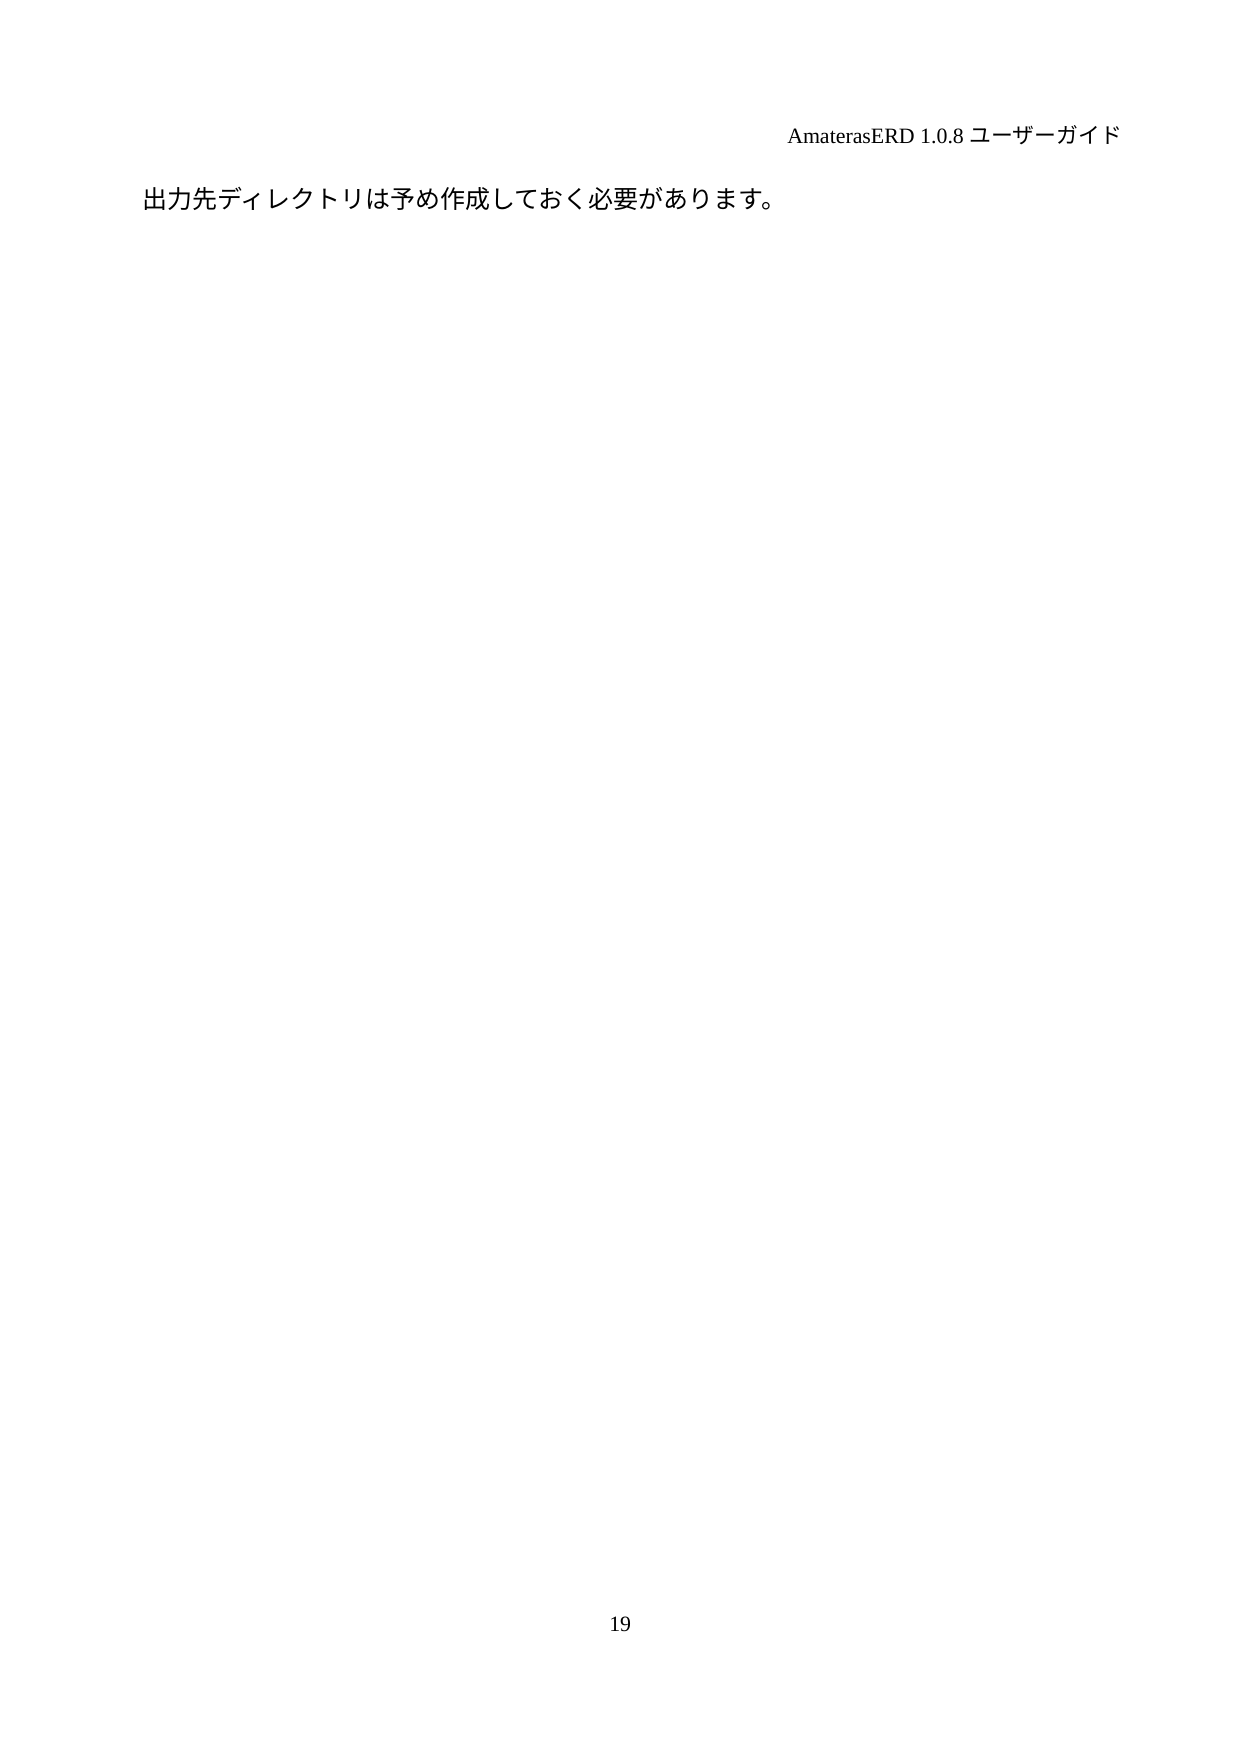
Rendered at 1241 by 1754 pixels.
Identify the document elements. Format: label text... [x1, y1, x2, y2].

text 出力先ディレクトリは予め作成しておく必要があります。 [118, 179, 1122, 216]
